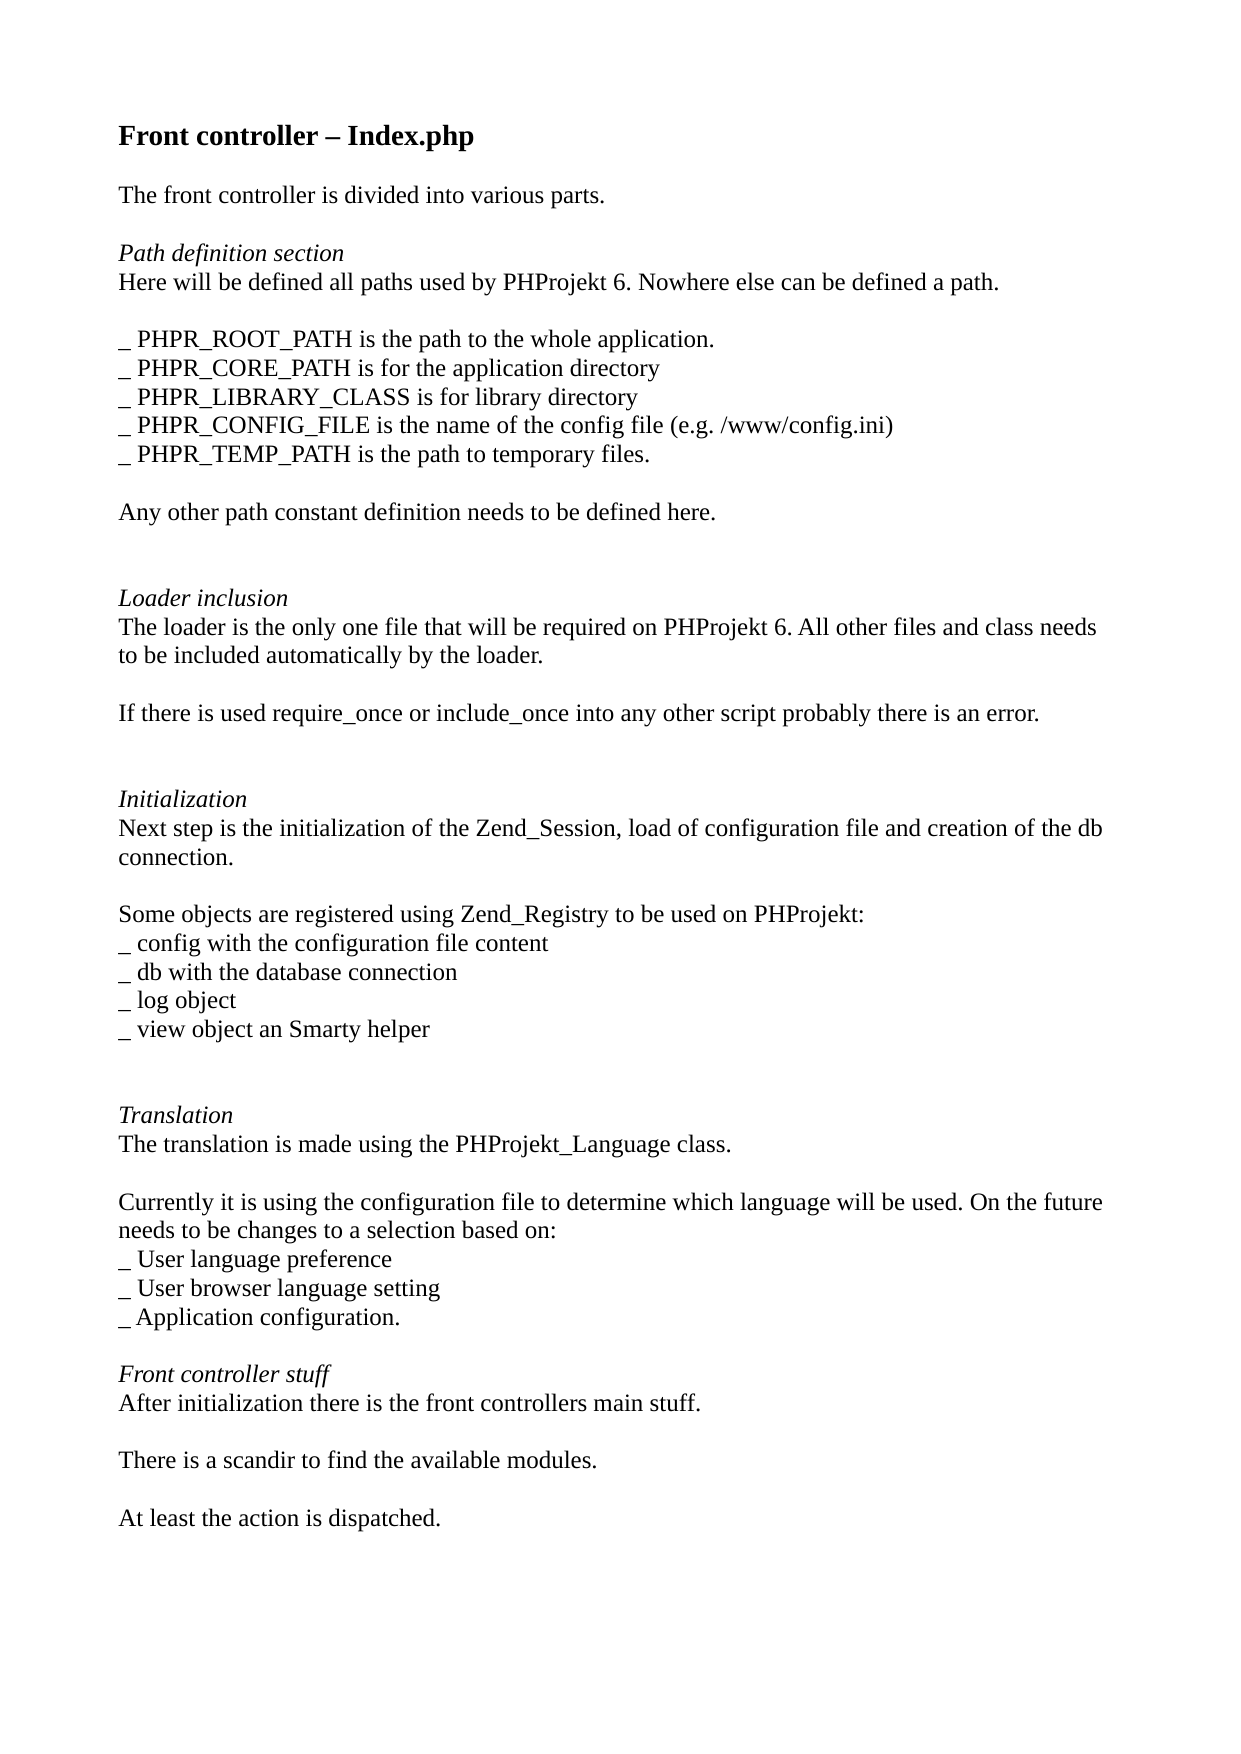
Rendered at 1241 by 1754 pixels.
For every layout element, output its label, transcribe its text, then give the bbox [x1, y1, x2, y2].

text Currently it is using the configuration file to determine which language will be used. On the future needs to be changes to a selection based on: [118, 1187, 1122, 1244]
text At least the action is dispatched. [118, 1503, 1122, 1532]
text The translation is made using the PHProjekt_Language class. [118, 1129, 1122, 1158]
text _ Application configuration. [118, 1302, 1122, 1330]
text _ User language preference [118, 1244, 1122, 1273]
text _ PHPR_CORE_PATH is for the application directory [118, 353, 1122, 382]
text Loader inclusion [118, 583, 1122, 612]
text _ log object [118, 985, 1122, 1014]
text _ User browser language setting [118, 1273, 1122, 1302]
text Next step is the initialization of the Zend_Session, load of configuration file and creation of the db connection. [118, 813, 1122, 870]
text Here will be defined all paths used by PHProjekt 6. Nowhere else can be defined a path. [118, 267, 1122, 295]
text _ PHPR_TEMP_PATH is the path to temporary files. [118, 439, 1122, 468]
text The front controller is divided into various parts. [118, 180, 1122, 209]
text Front controller – Index.php [118, 118, 1122, 152]
text Front controller stuff [118, 1359, 1122, 1388]
text _ PHPR_CONFIG_FILE is the name of the config file (e.g. /www/config.ini) [118, 410, 1122, 439]
text _ config with the configuration file content [118, 928, 1122, 957]
text There is a scandir to find the available modules. [118, 1445, 1122, 1474]
text Translation [118, 1100, 1122, 1129]
text If there is used require_once or include_once into any other script probably there is an error. [118, 698, 1122, 727]
text _ view object an Smarty helper [118, 1014, 1122, 1043]
text Any other path constant definition needs to be defined here. [118, 497, 1122, 525]
text Some objects are registered using Zend_Registry to be used on PHProjekt: [118, 899, 1122, 928]
text _ PHPR_ROOT_PATH is the path to the whole application. [118, 324, 1122, 353]
text Initialization [118, 784, 1122, 813]
text Path definition section [118, 238, 1122, 267]
text _ db with the database connection [118, 957, 1122, 985]
text The loader is the only one file that will be required on PHProjekt 6. All other files and class needs to be included automatically by the loader. [118, 612, 1122, 669]
text _ PHPR_LIBRARY_CLASS is for library directory [118, 382, 1122, 410]
text After initialization there is the front controllers main stuff. [118, 1388, 1122, 1417]
